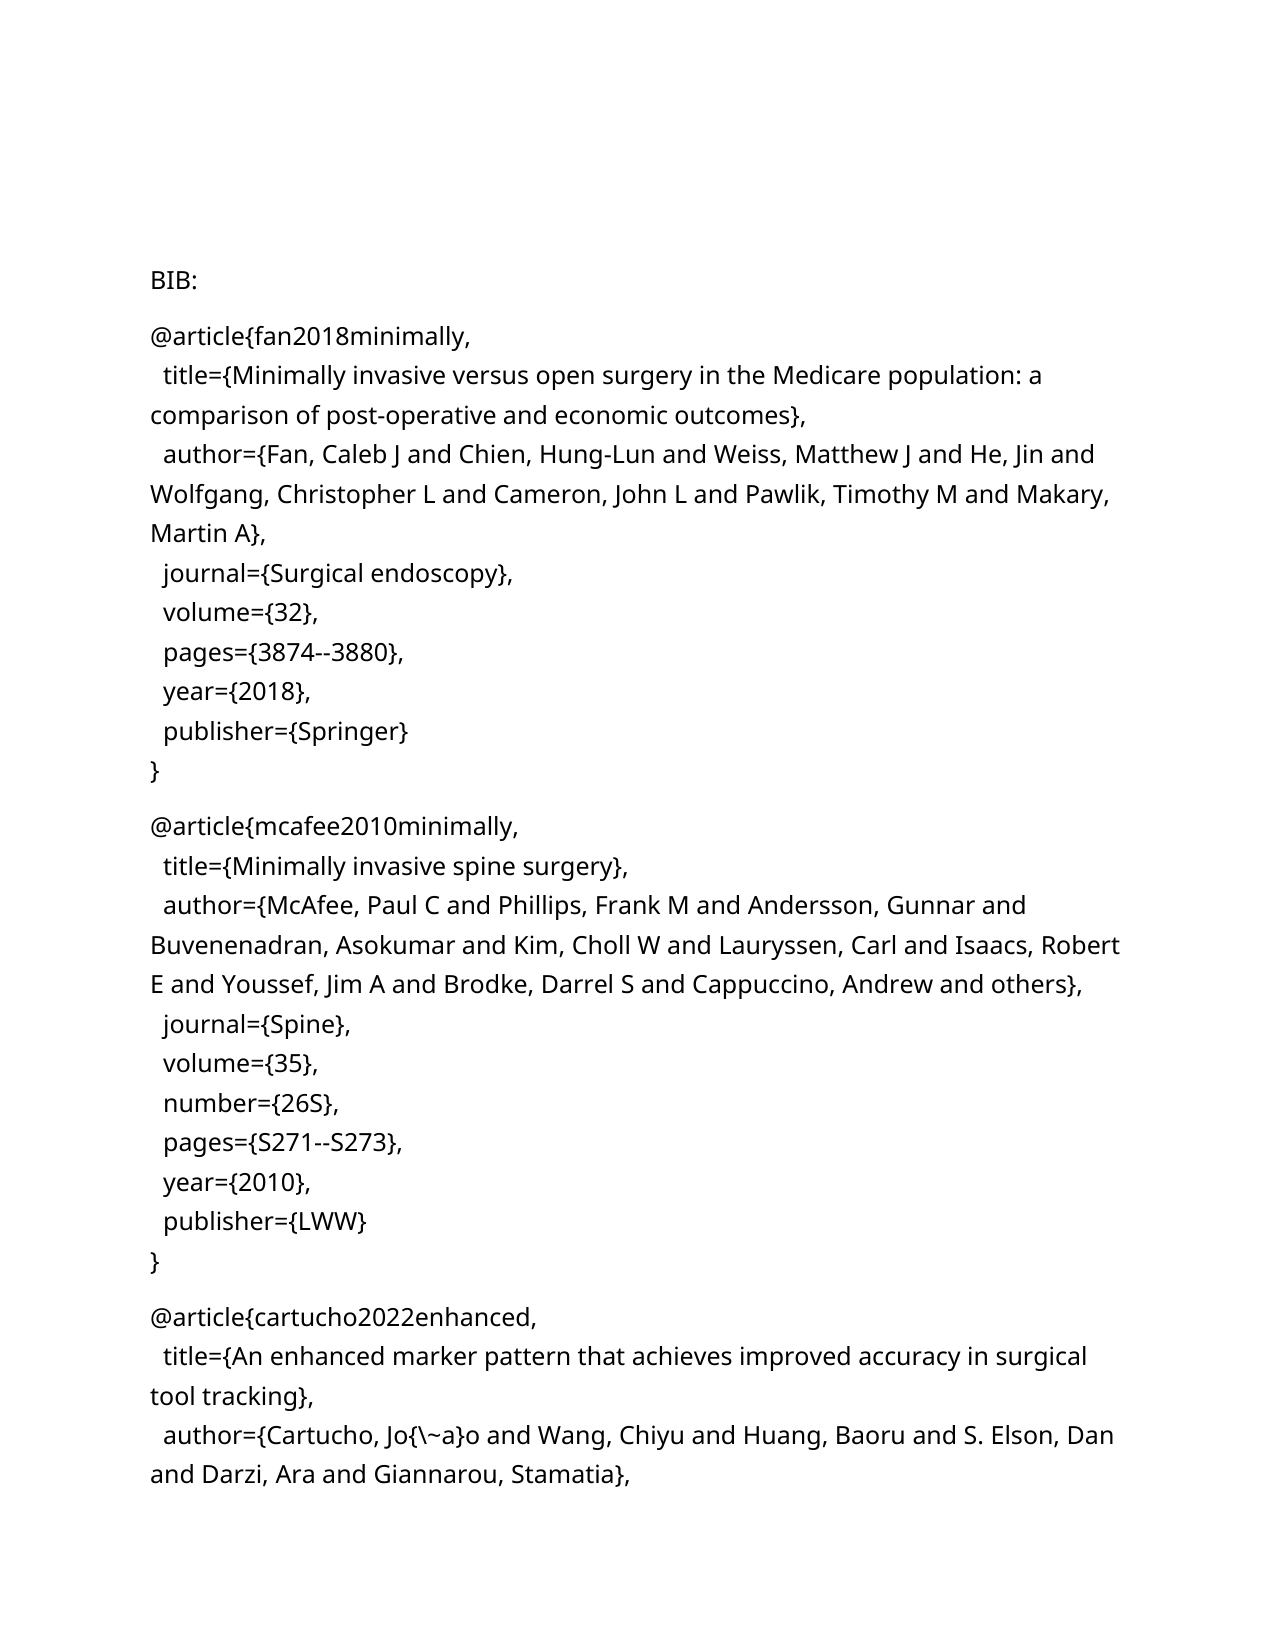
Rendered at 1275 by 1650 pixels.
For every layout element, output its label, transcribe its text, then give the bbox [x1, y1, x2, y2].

text @article{mcafee2010minimally, title={Minimally invasive spine surgery}, author={McAfee, Paul C and Phillips, Frank M and Andersson, Gunnar and Buvenenadran, Asokumar and Kim, Choll W and Lauryssen, Carl and Isaacs, Robert E and Youssef, Jim A and Brodke, Darrel S and Cappuccino, Andrew and others}, journal={Spine}, volume={35}, number={26S}, pages={S271--S273}, year={2010}, publisher={LWW} } [150, 809, 1125, 1277]
text BIB: [150, 262, 1125, 296]
text @article{fan2018minimally, title={Minimally invasive versus open surgery in the Medicare population: a comparison of post-operative and economic outcomes}, author={Fan, Caleb J and Chien, Hung-Lun and Weiss, Matthew J and He, Jin and Wolfgang, Christopher L and Cameron, John L and Pawlik, Timothy M and Makary, Martin A}, journal={Surgical endoscopy}, volume={32}, pages={3874--3880}, year={2018}, publisher={Springer} } [150, 318, 1125, 787]
text @article{cartucho2022enhanced, title={An enhanced marker pattern that achieves improved accuracy in surgical tool tracking}, author={Cartucho, Jo{\~a}o and Wang, Chiyu and Huang, Baoru and S. Elson, Dan and Darzi, Ara and Giannarou, Stamatia}, [150, 1299, 1125, 1491]
